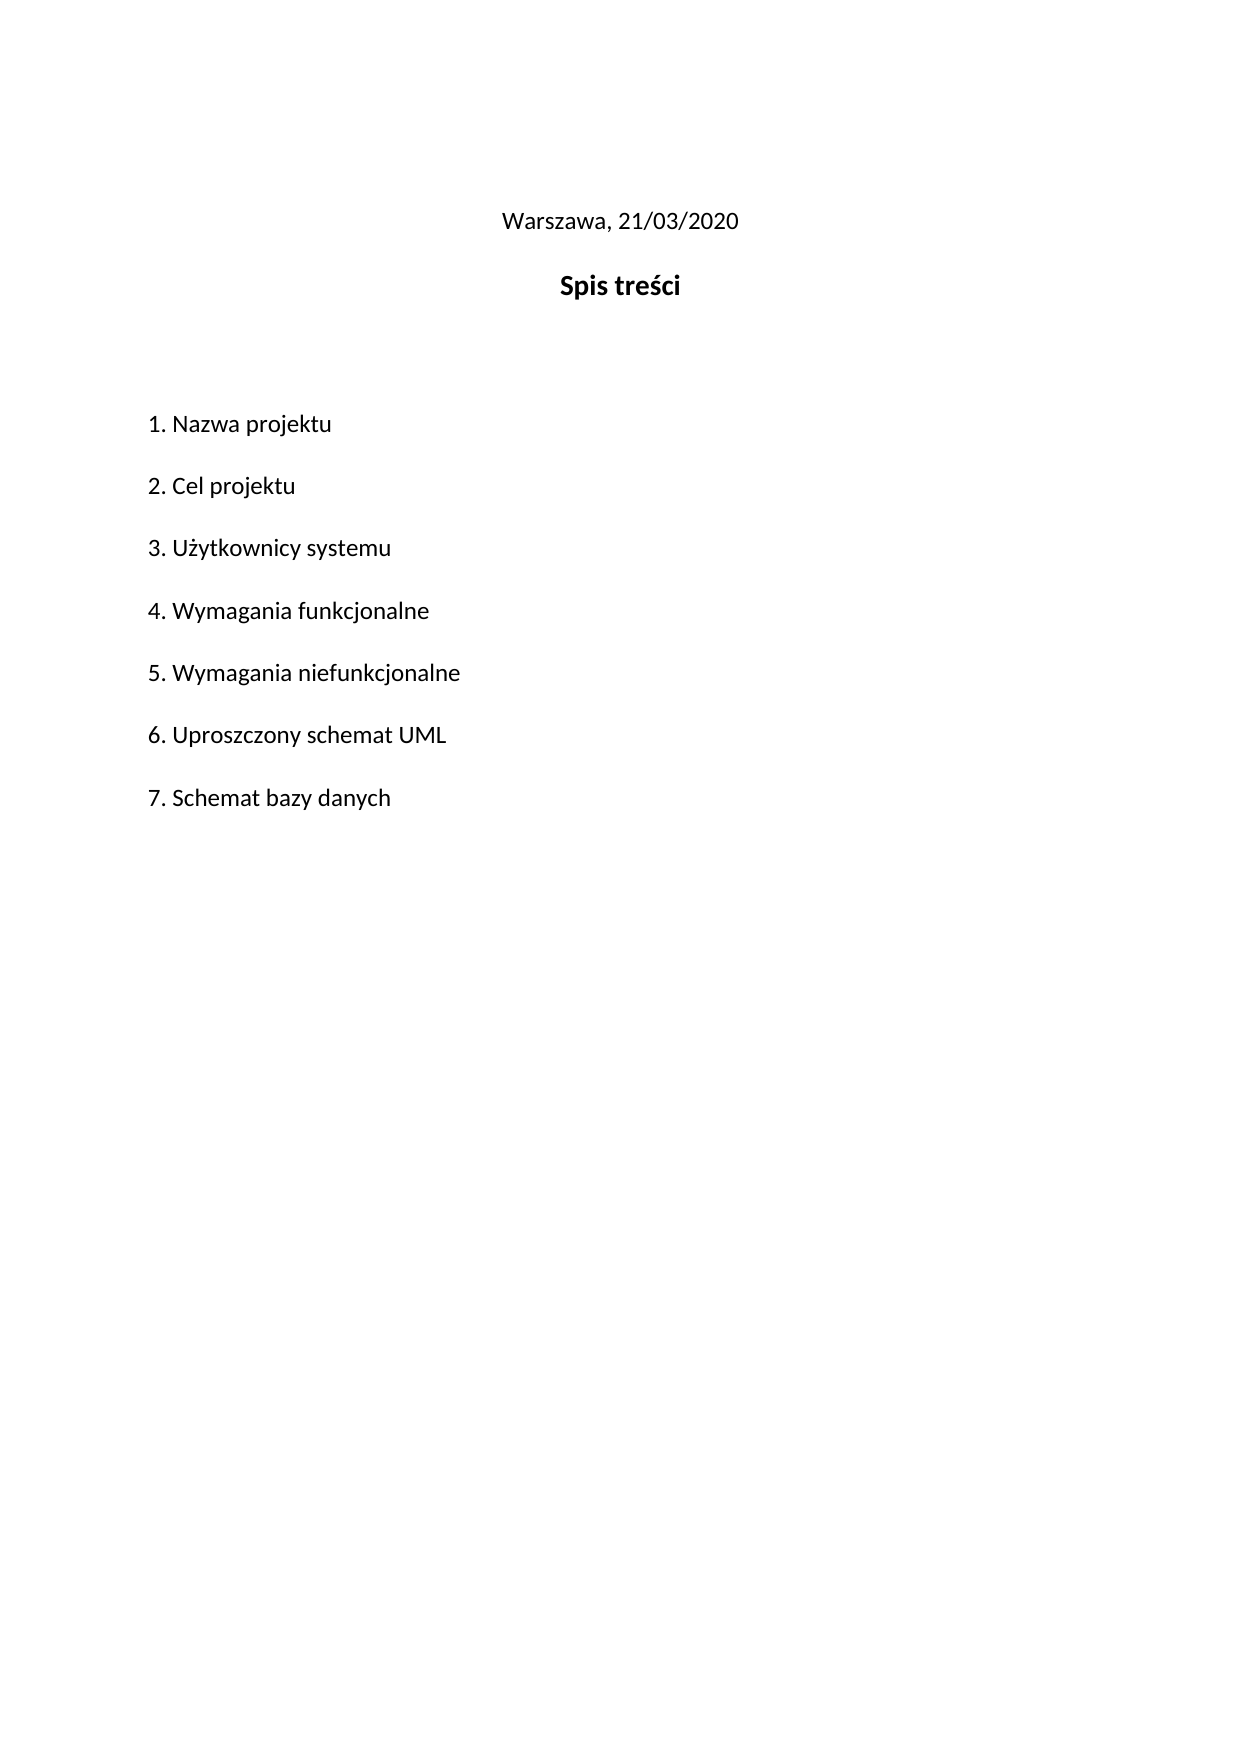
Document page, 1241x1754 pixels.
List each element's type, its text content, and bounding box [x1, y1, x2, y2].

text 6. Uproszczony schemat UML [148, 720, 1093, 750]
text 3. Użytkownicy systemu [148, 532, 1093, 563]
text 5. Wymagania niefunkcjonalne [148, 657, 1093, 688]
text Spis treści [148, 267, 1093, 303]
text 1. Nazwa projektu [148, 408, 1093, 438]
text 2. Cel projektu [148, 470, 1093, 501]
text 7. Schemat bazy danych [148, 782, 1093, 813]
text 4. Wymagania funkcjonalne [148, 595, 1093, 625]
text Warszawa, 21/03/2020 [148, 205, 1093, 236]
